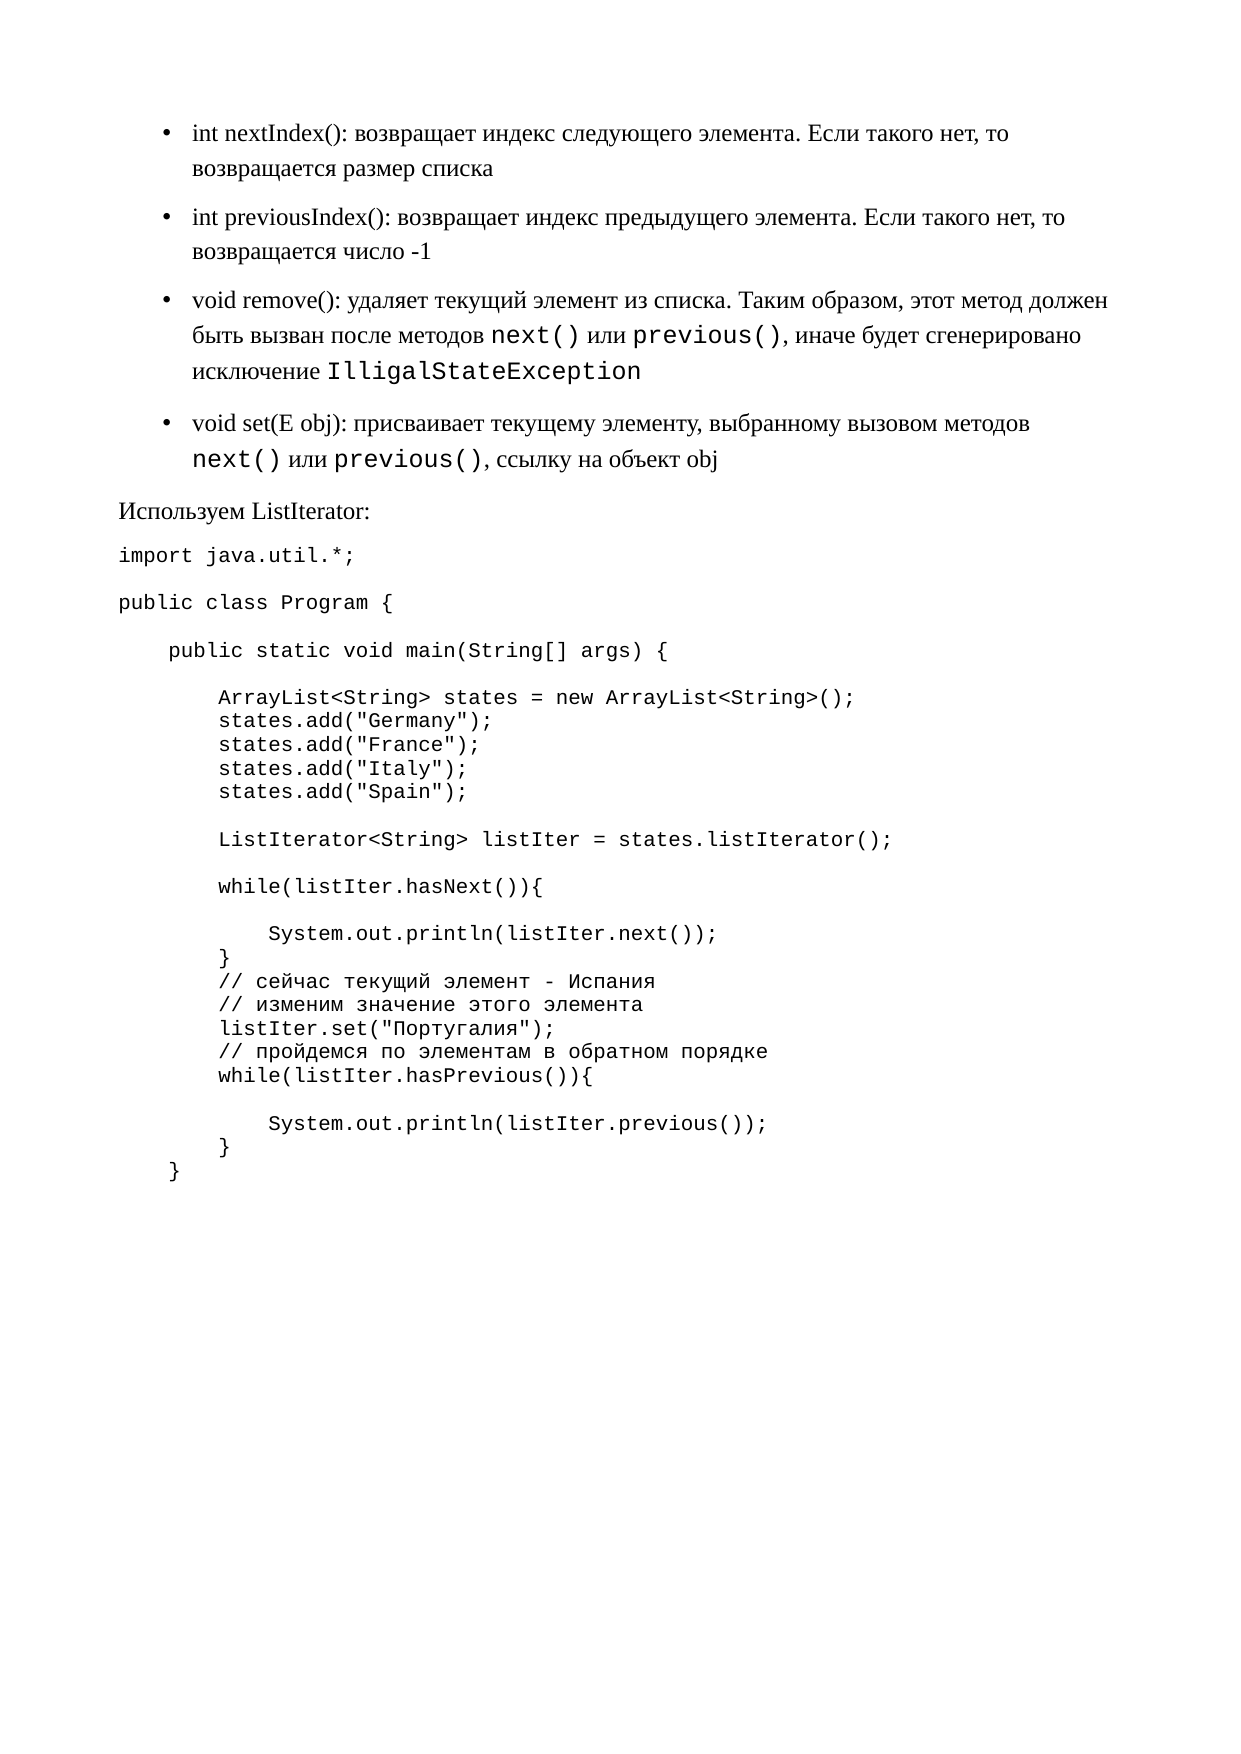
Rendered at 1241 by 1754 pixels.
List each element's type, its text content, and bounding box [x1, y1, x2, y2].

text public class Program { [118, 592, 1122, 616]
text listIter.set("Португалия"); [118, 1018, 1122, 1042]
text System.out.println(listIter.next()); [118, 923, 1122, 947]
list int nextIndex(): возвращает индекс следующего элемента. Если такого нет, то возвращается размер списка [162, 118, 1122, 181]
list void remove(): удаляет текущий элемент из списка. Таким образом, этот метод должен быть вызван после методов next() или previous(), иначе будет сгенерировано исключение IlligalStateException [162, 285, 1122, 387]
text // сейчас текущий элемент - Испания [118, 971, 1122, 994]
list void set(E obj): присваивает текущему элементу, выбранному вызовом методов next() или previous(), ссылку на объект obj [162, 408, 1122, 475]
text } [118, 1136, 1122, 1160]
text // изменим значение этого элемента [118, 994, 1122, 1018]
text while(listIter.hasNext()){ [118, 876, 1122, 900]
text states.add("Germany"); [118, 711, 1122, 734]
text // пройдемся по элементам в обратном порядке [118, 1042, 1122, 1065]
text states.add("Italy"); [118, 758, 1122, 781]
text states.add("France"); [118, 734, 1122, 758]
text ArrayList<String> states = new ArrayList<String>(); [118, 687, 1122, 711]
text } [118, 947, 1122, 971]
text } [118, 1160, 1122, 1183]
text states.add("Spain"); [118, 781, 1122, 805]
text while(listIter.hasPrevious()){ [118, 1065, 1122, 1089]
text ListIterator<String> listIter = states.listIterator(); [118, 829, 1122, 852]
text public static void main(String[] args) { [118, 639, 1122, 663]
text System.out.println(listIter.previous()); [118, 1112, 1122, 1136]
text import java.util.*; [118, 545, 1122, 569]
text Используем ListIterator: [118, 496, 1122, 525]
list int previousIndex(): возвращает индекс предыдущего элемента. Если такого нет, то возвращается число -1 [162, 202, 1122, 265]
